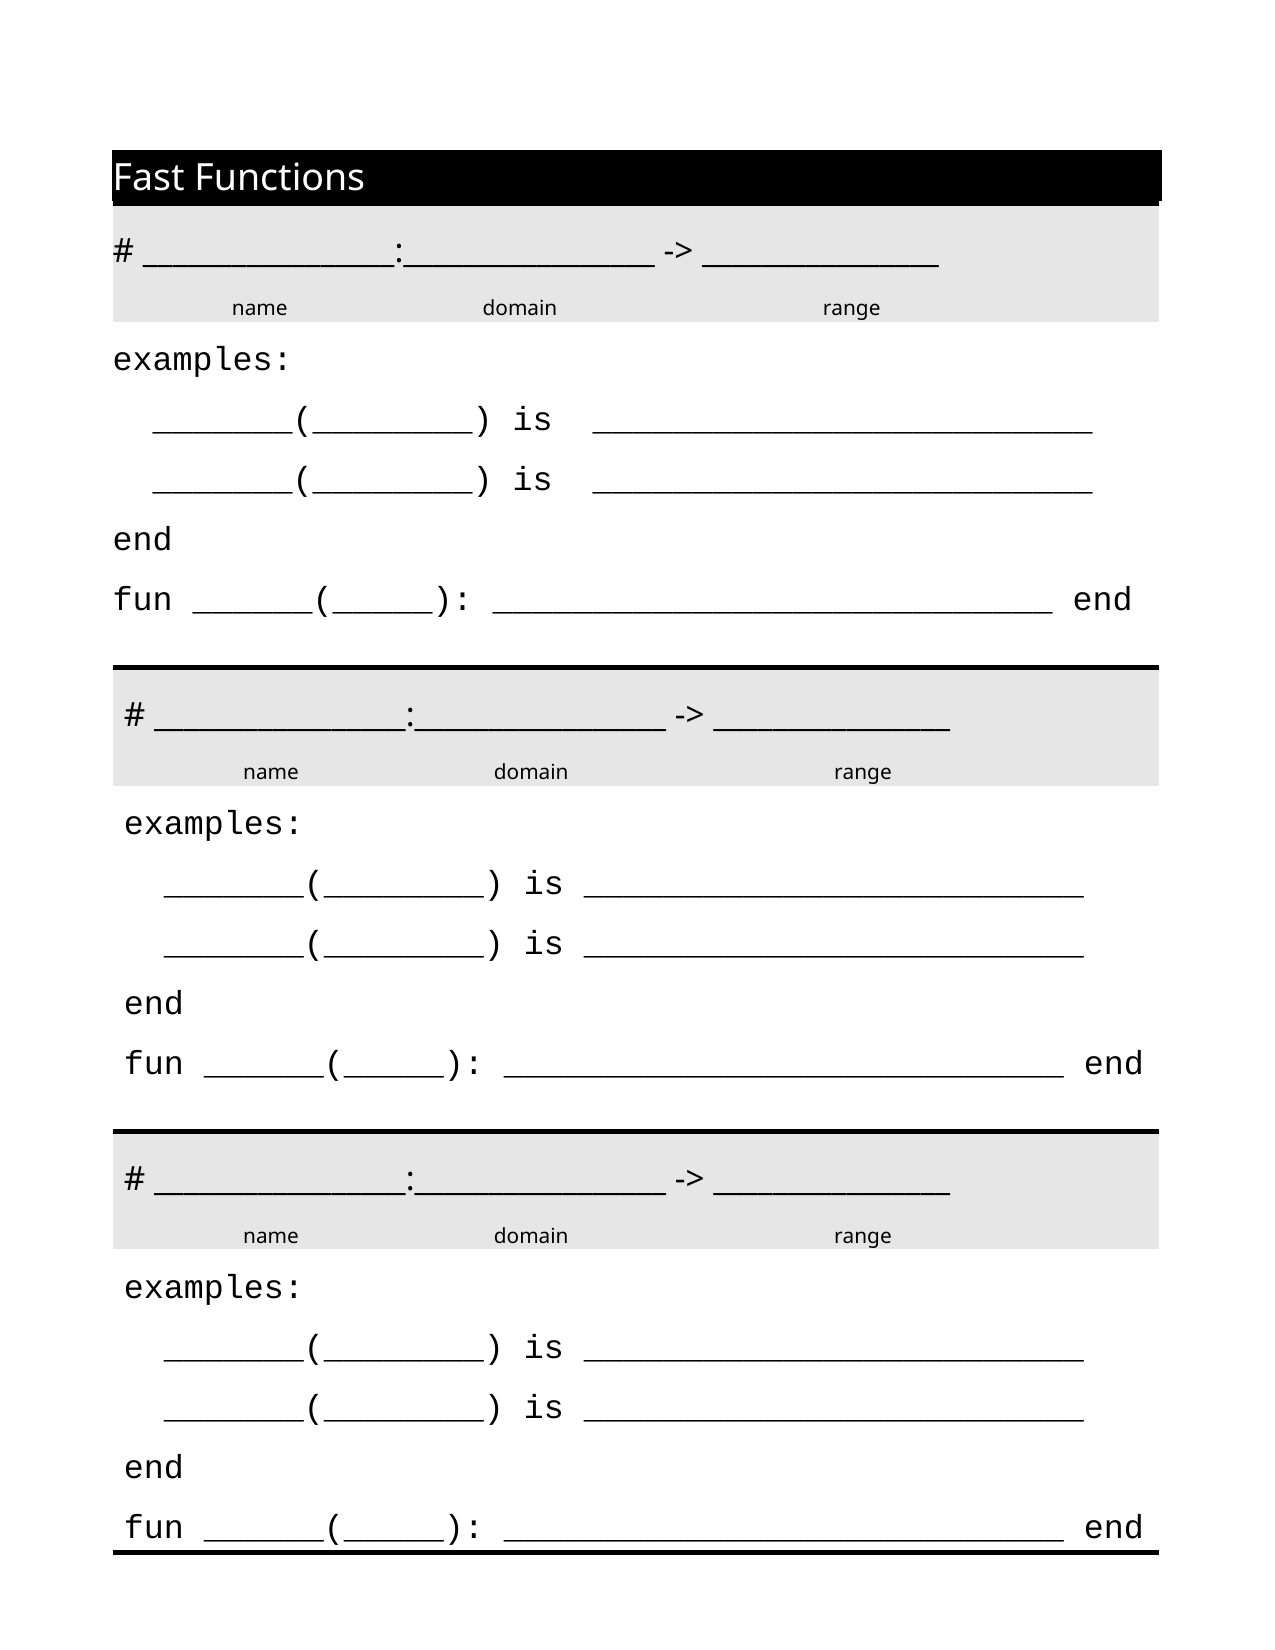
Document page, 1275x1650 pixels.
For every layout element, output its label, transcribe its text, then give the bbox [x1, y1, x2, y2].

table_cell _______(________) is _________________________ [113, 1370, 1159, 1429]
table_cell fun ______(_____): ____________________________ end [113, 562, 1159, 665]
table_cell end [113, 966, 1159, 1026]
table_cell fun ______(_____): ____________________________ end [113, 1490, 1159, 1549]
table_header # _________________:_________________ -> ________________ name domain range [113, 206, 1159, 322]
table_cell examples: [113, 322, 1159, 382]
table_cell _______(________) is _________________________ [113, 906, 1159, 966]
table_cell fun ______(_____): ____________________________ end [113, 1026, 1159, 1129]
table_cell # _________________:_________________ -> ________________ name domain range [113, 670, 1159, 786]
subtitle Fast Functions [112, 150, 1162, 201]
table_cell end [113, 1430, 1159, 1489]
table_cell examples: [113, 1250, 1159, 1309]
table_cell # _________________:_________________ -> ________________ name domain range [113, 1134, 1159, 1249]
table_cell _______(________) is _________________________ [113, 846, 1159, 906]
table_cell _______(________) is _________________________ [113, 1310, 1159, 1369]
table_cell end [113, 502, 1159, 562]
table_cell _______(________) is _________________________ [113, 442, 1159, 502]
table_cell examples: [113, 786, 1159, 846]
table_cell _______(________) is _________________________ [113, 382, 1159, 442]
